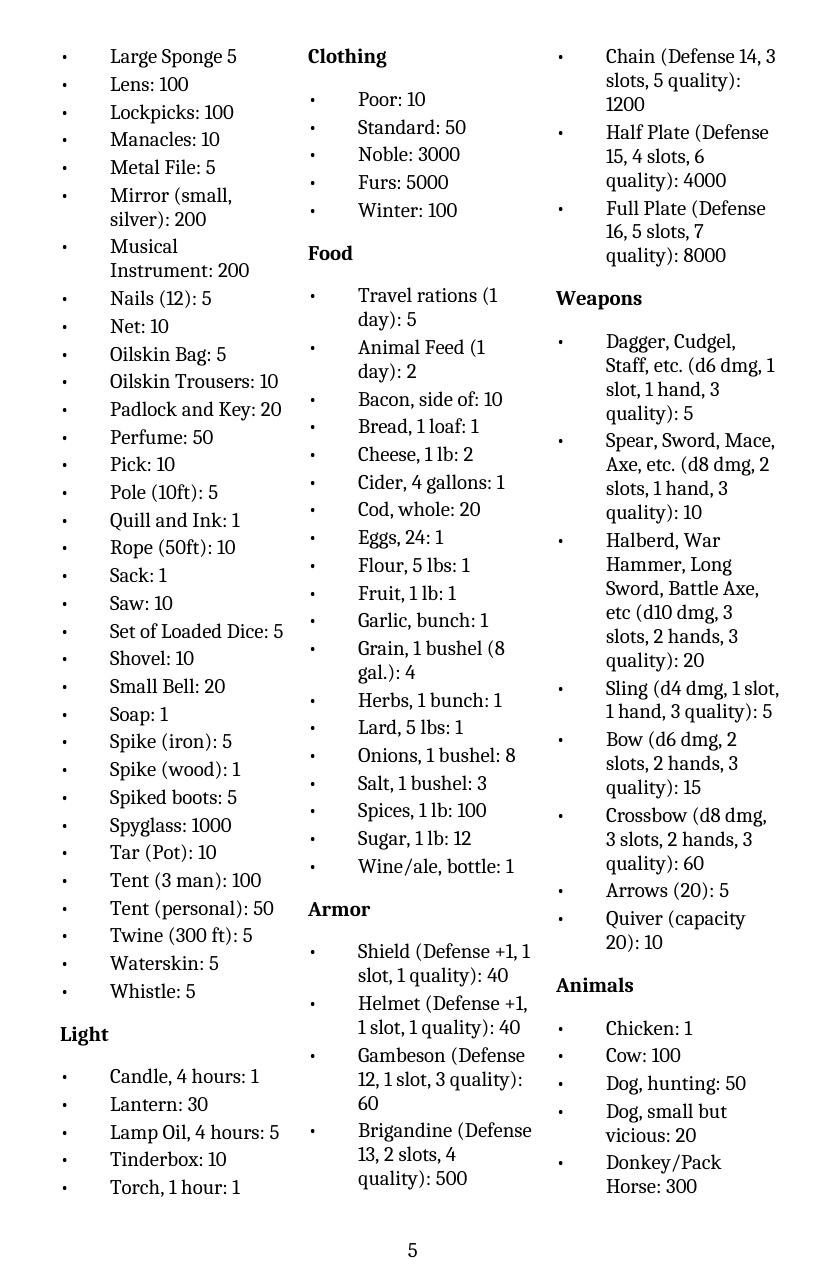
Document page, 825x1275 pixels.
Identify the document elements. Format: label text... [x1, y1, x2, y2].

list Bow (d6 dmg, 2 slots, 2 hands, 3 quality): 15 [556, 728, 780, 800]
list Cheese, 1 lb: 2 [308, 443, 532, 467]
list Travel rations (1 day): 5 [308, 284, 532, 332]
list Whistle: 5 [60, 979, 284, 1003]
list Rope (50ft): 10 [60, 536, 284, 560]
list Standard: 50 [308, 115, 532, 139]
list Oilskin Bag: 5 [60, 342, 284, 366]
list Padlock and Key: 20 [60, 398, 284, 422]
list Manacles: 10 [60, 128, 284, 152]
list Brigandine (Defense 13, 2 slots, 4 quality): 500 [308, 1119, 532, 1191]
list Half Plate (Defense 15, 4 slots, 6 quality): 4000 [556, 121, 780, 192]
list Spike (iron): 5 [60, 730, 284, 754]
text Armor [308, 897, 532, 921]
list Mirror (small, silver): 200 [60, 183, 284, 231]
list Sling (d4 dmg, 1 slot, 1 hand, 3 quality): 5 [556, 676, 780, 724]
list Lockpicks: 100 [60, 100, 284, 124]
list Spear, Sword, Mace, Axe, etc. (d8 dmg, 2 slots, 1 hand, 3 quality): 10 [556, 429, 780, 525]
list Grain, 1 bushel (8 gal.): 4 [308, 637, 532, 684]
list Quiver (capacity 20): 10 [556, 907, 780, 955]
list Bread, 1 loaf: 1 [308, 415, 532, 439]
list Lens: 100 [60, 73, 284, 97]
list Shield (Defense +1, 1 slot, 1 quality): 40 [308, 940, 532, 988]
list Dagger, Cudgel, Staff, etc. (d6 dmg, 1 slot, 1 hand, 3 quality): 5 [556, 329, 780, 425]
list Tinderbox: 10 [60, 1148, 284, 1172]
list Chicken: 1 [556, 1016, 780, 1040]
list Flour, 5 lbs: 1 [308, 553, 532, 577]
list Spike (wood): 1 [60, 758, 284, 782]
list Soap: 1 [60, 702, 284, 726]
text Food [308, 241, 532, 265]
list Garlic, bunch: 1 [308, 609, 532, 633]
list Waterskin: 5 [60, 952, 284, 976]
list Small Bell: 20 [60, 675, 284, 699]
list Fruit, 1 lb: 1 [308, 581, 532, 605]
list Salt, 1 bushel: 3 [308, 771, 532, 795]
list Tar (Pot): 10 [60, 841, 284, 865]
list Winter: 100 [308, 198, 532, 222]
text Clothing [308, 45, 532, 69]
list Set of Loaded Dice: 5 [60, 619, 284, 643]
list Metal File: 5 [60, 156, 284, 180]
list Shovel: 10 [60, 647, 284, 671]
list Pick: 10 [60, 453, 284, 477]
list Sack: 1 [60, 564, 284, 588]
list Dog, small but vicious: 20 [556, 1099, 780, 1147]
list Donkey/Pack Horse: 300 [556, 1151, 780, 1199]
list Full Plate (Defense 16, 5 slots, 7 quality): 8000 [556, 196, 780, 268]
list Tent (3 man): 100 [60, 869, 284, 893]
list Cod, whole: 20 [308, 498, 532, 522]
list Spyglass: 1000 [60, 813, 284, 837]
list Furs: 5000 [308, 171, 532, 195]
text Animals [556, 973, 780, 997]
list Onions, 1 bushel: 8 [308, 744, 532, 768]
list Bacon, side of: 10 [308, 387, 532, 411]
text Weapons [556, 287, 780, 311]
list Lamp Oil, 4 hours: 5 [60, 1120, 284, 1144]
list Perfume: 50 [60, 425, 284, 449]
list Cider, 4 gallons: 1 [308, 470, 532, 494]
list Lard, 5 lbs: 1 [308, 716, 532, 740]
list Nails (12): 5 [60, 287, 284, 311]
list Cow: 100 [556, 1044, 780, 1068]
list Oilskin Trousers: 10 [60, 370, 284, 394]
list Tent (personal): 50 [60, 896, 284, 920]
list Musical Instrument: 200 [60, 235, 284, 283]
list Net: 10 [60, 314, 284, 338]
list Eggs, 24: 1 [308, 526, 532, 550]
list Candle, 4 hours: 1 [60, 1065, 284, 1089]
text Light [60, 1022, 284, 1046]
list Torch, 1 hour: 1 [60, 1176, 284, 1200]
list Twine (300 ft): 5 [60, 924, 284, 948]
list Crossbow (d8 dmg, 3 slots, 2 hands, 3 quality): 60 [556, 803, 780, 875]
list Halberd, War Hammer, Long Sword, Battle Axe, etc (d10 dmg, 3 slots, 2 hands, 3 quality): 20 [556, 529, 780, 672]
list Dog, hunting: 50 [556, 1072, 780, 1096]
list Gambeson (Defense 12, 1 slot, 3 quality): 60 [308, 1043, 532, 1115]
list Arrows (20): 5 [556, 879, 780, 903]
list Spiked boots: 5 [60, 786, 284, 809]
list Poor: 10 [308, 88, 532, 112]
list Noble: 3000 [308, 143, 532, 167]
list Saw: 10 [60, 592, 284, 616]
list Spices, 1 lb: 100 [308, 799, 532, 823]
list Helmet (Defense +1, 1 slot, 1 quality): 40 [308, 992, 532, 1039]
list Animal Feed (1 day): 2 [308, 336, 532, 383]
list Lantern: 30 [60, 1093, 284, 1117]
list Sugar, 1 lb: 12 [308, 827, 532, 851]
list Wine/ale, bottle: 1 [308, 854, 532, 878]
list Chain (Defense 14, 3 slots, 5 quality): 1200 [556, 45, 780, 117]
list Pole (10ft): 5 [60, 481, 284, 505]
list Herbs, 1 bunch: 1 [308, 688, 532, 712]
list Large Sponge 5 [60, 45, 284, 69]
list Quill and Ink: 1 [60, 508, 284, 532]
